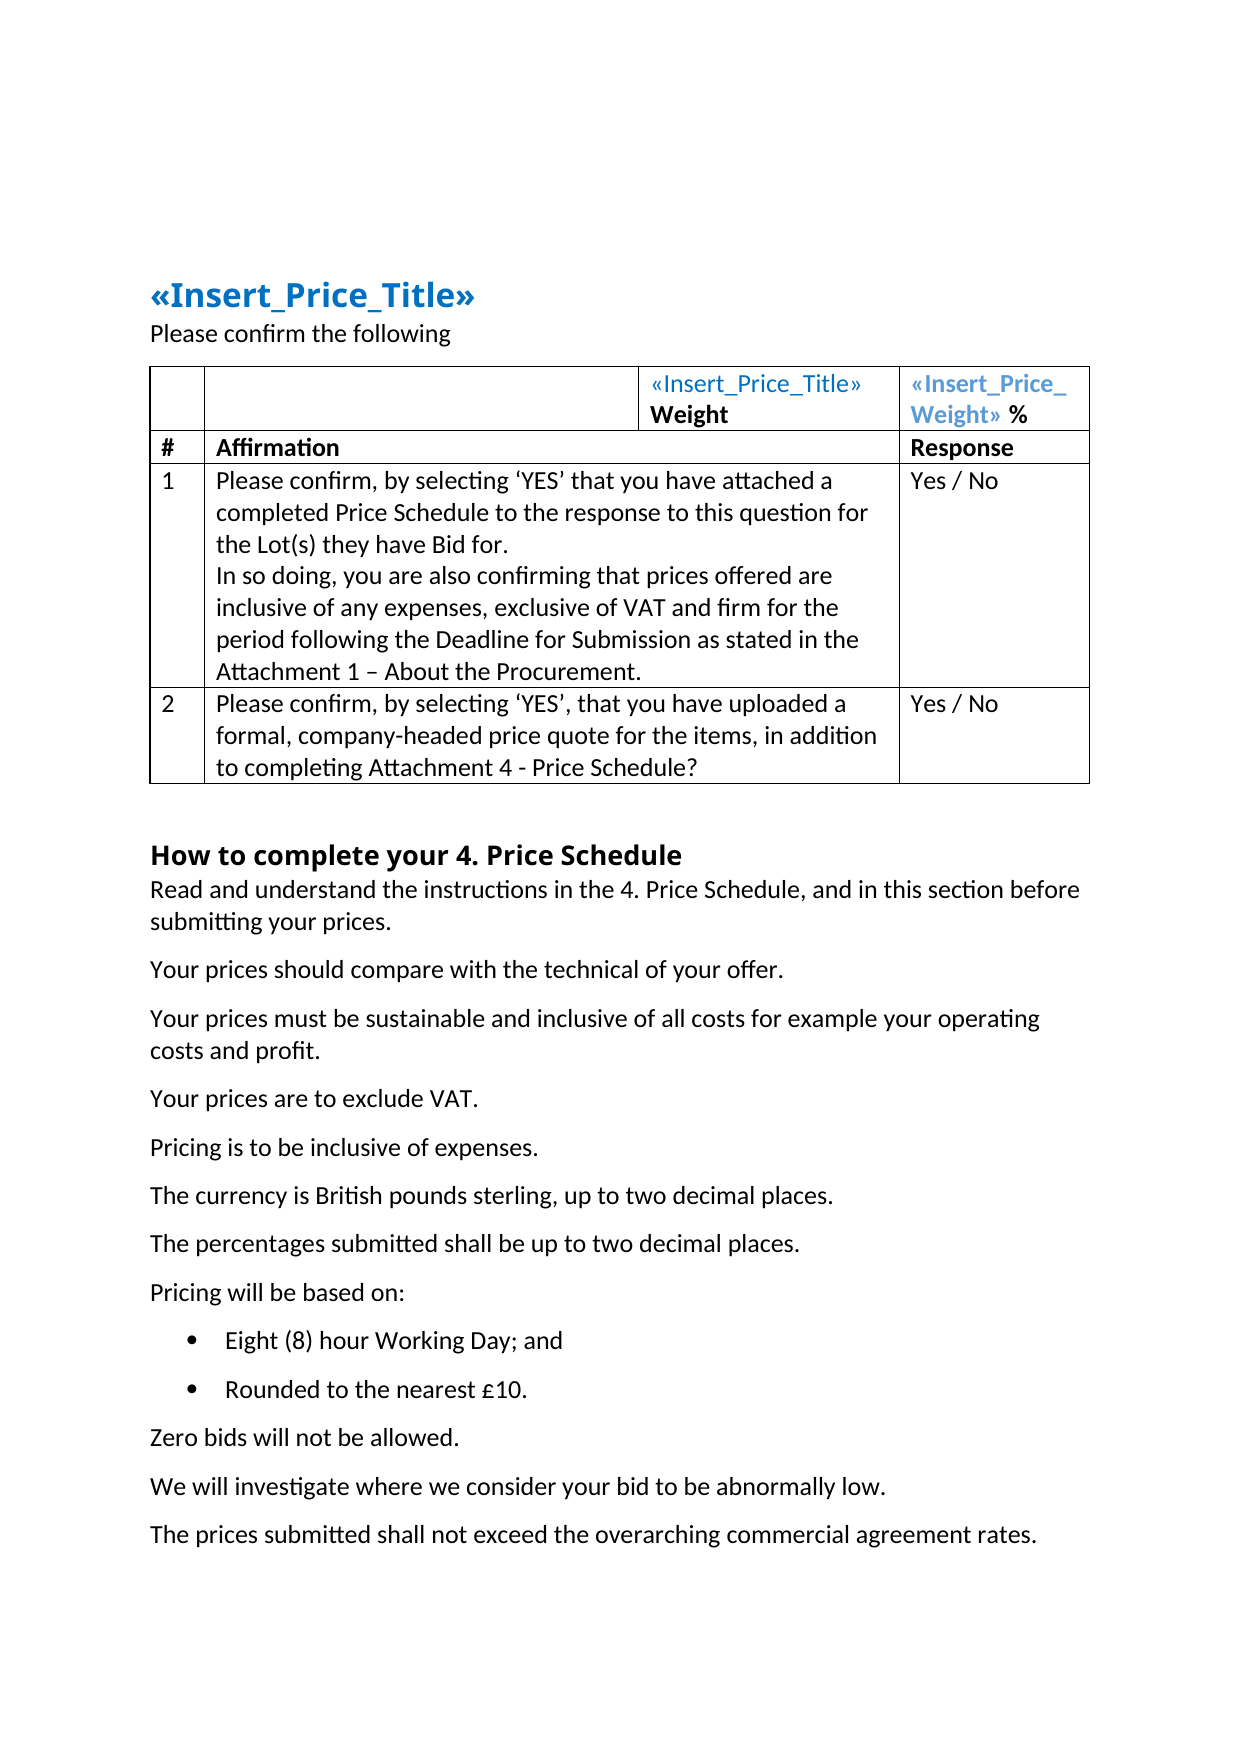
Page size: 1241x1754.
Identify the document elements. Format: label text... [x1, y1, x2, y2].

text Please confirm the following [150, 317, 1090, 349]
text The prices submitted shall not exceed the overarching commercial agreement rates. [150, 1518, 1090, 1550]
text Pricing is to be inclusive of expenses. [150, 1131, 1090, 1162]
subtitle How to complete your 4. Price Schedule [150, 837, 1090, 873]
table_cell # [151, 431, 204, 463]
text The currency is British pounds sterling, up to two decimal places. [150, 1179, 1090, 1211]
subtitle «Insert_Price_Title» [150, 272, 1090, 317]
text Read and understand the instructions in the 4. Price Schedule, and in this section before submitting your prices. [150, 873, 1090, 937]
text The percentages submitted shall be up to two decimal places. [150, 1228, 1090, 1259]
text Your prices should compare with the technical of your offer. [150, 954, 1090, 985]
table_header [151, 367, 204, 430]
list Eight (8) hour Working Day; and [187, 1324, 1090, 1356]
text Your prices must be sustainable and inclusive of all costs for example your operating costs and profit. [150, 1002, 1090, 1066]
table_cell 2 [151, 688, 204, 783]
text We will investigate where we consider your bid to be abnormally low. [150, 1470, 1090, 1502]
text Pricing will be based on: [150, 1276, 1090, 1308]
list Rounded to the nearest £10. [187, 1373, 1090, 1405]
text Zero bids will not be allowed. [150, 1421, 1090, 1453]
table_cell Response [900, 431, 1089, 463]
text Your prices are to exclude VAT. [150, 1082, 1090, 1114]
table_cell Please confirm, by selecting ‘YES’, that you have uploaded a formal, company-headed price quote for the items, in addition to completing Attachment 4 - Price Schedule? [205, 688, 899, 783]
table_cell Yes / No [900, 464, 1089, 687]
table_header «Insert_Price_Weight» % [900, 367, 1089, 430]
table_cell Affirmation [205, 431, 899, 463]
table_cell Yes / No [900, 688, 1089, 783]
table_cell 1 [151, 464, 204, 687]
table_cell Please confirm, by selecting ‘YES’ that you have attached a completed Price Schedule to the response to this question for the Lot(s) they have Bid for. In so doing, you are also confirming that prices offered are inclusive of any expenses, exclusive of VAT and firm for the period following the Deadline for Submission as stated in the Attachment 1 – About the Procurement. [205, 464, 899, 687]
table_header «Insert_Price_Title» Weight [639, 367, 899, 430]
table_header [205, 367, 638, 430]
